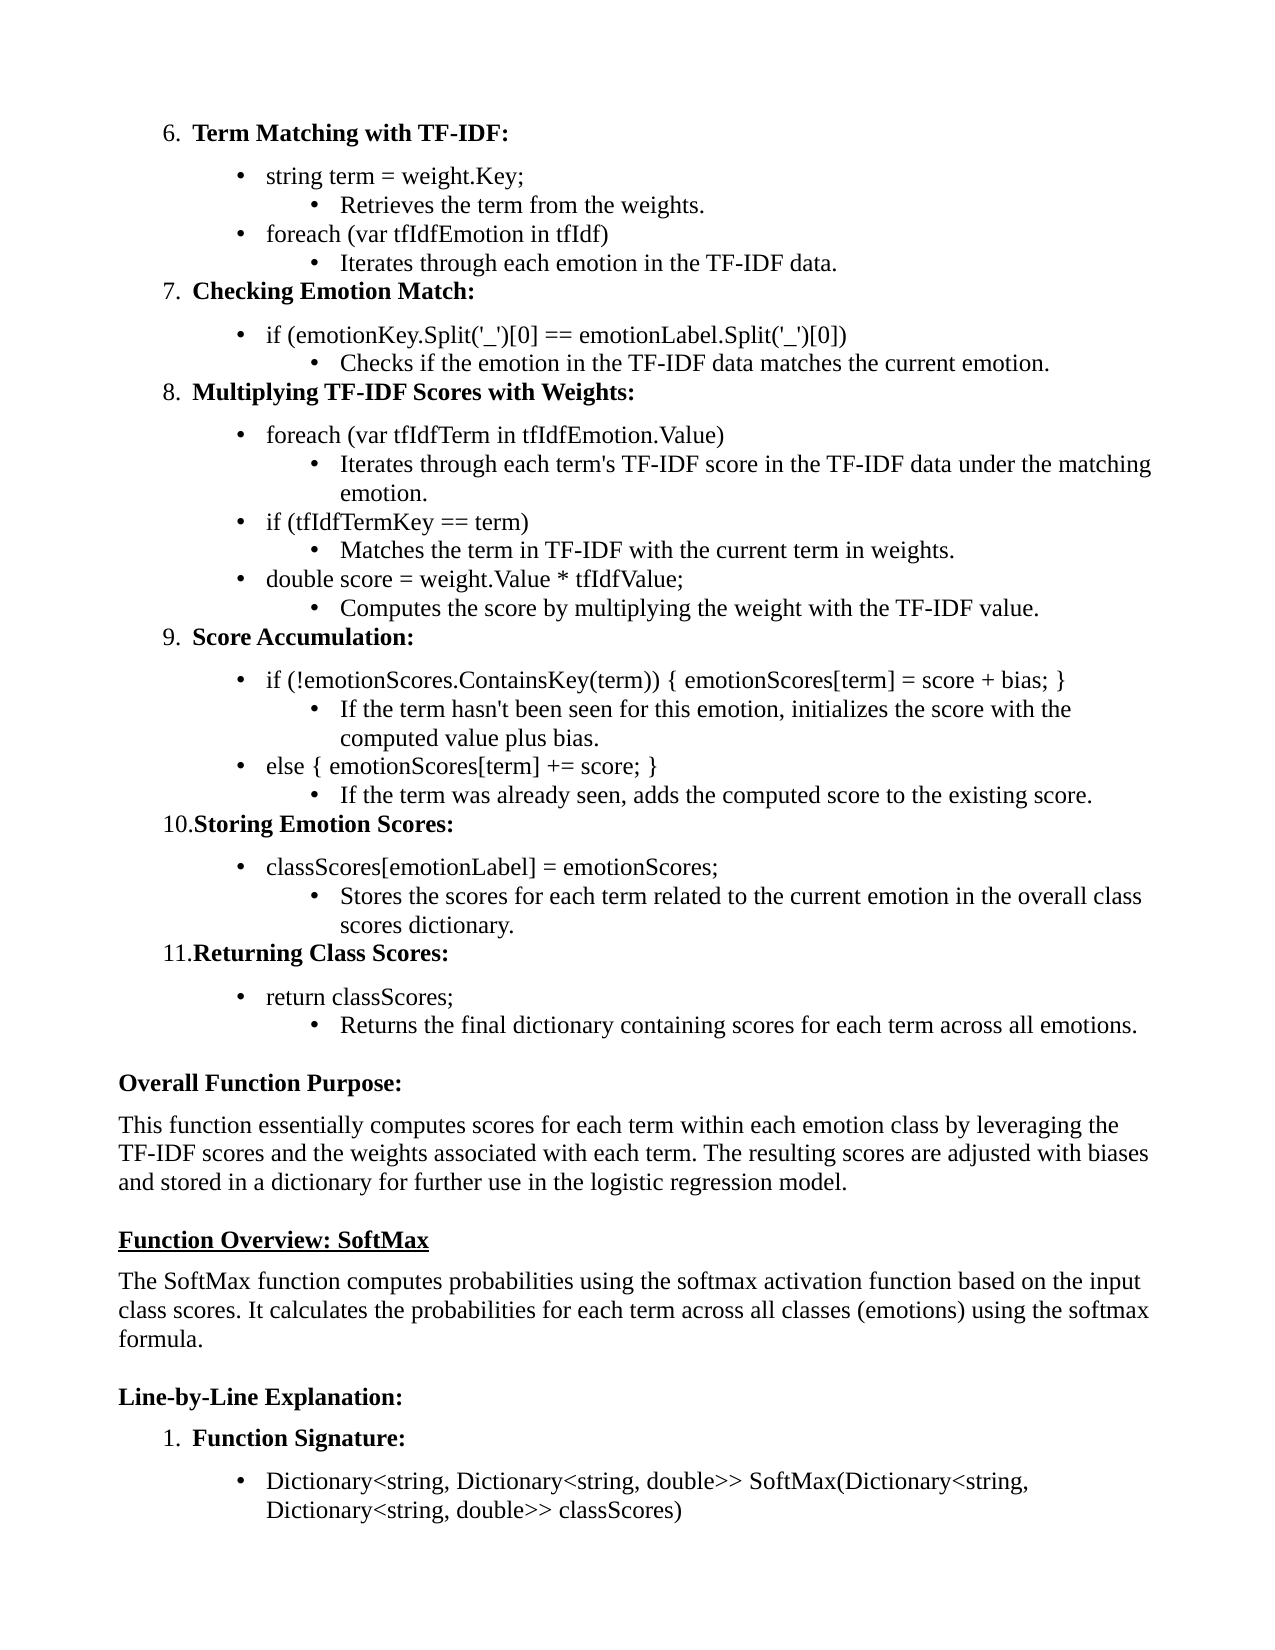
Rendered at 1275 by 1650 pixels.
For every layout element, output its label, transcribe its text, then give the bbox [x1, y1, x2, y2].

list Iterates through each emotion in the TF-IDF data. [310, 248, 1157, 276]
list Score Accumulation: [162, 622, 1157, 651]
list string term = weight.Key; [236, 161, 1157, 190]
list If the term was already seen, adds the computed score to the existing score. [310, 780, 1157, 809]
list double score = weight.Value * tfIdfValue; [236, 564, 1157, 593]
list foreach (var tfIdfEmotion in tfIdf) [236, 219, 1157, 248]
list return classScores; [236, 982, 1157, 1011]
list Returning Class Scores: [162, 938, 1157, 967]
list Computes the score by multiplying the weight with the TF-IDF value. [310, 593, 1157, 622]
subtitle Overall Function Purpose: [118, 1068, 1157, 1097]
list Term Matching with TF-IDF: [162, 118, 1157, 147]
text This function essentially computes scores for each term within each emotion class by leveraging the TF-IDF scores and the weights associated with each term. The resulting scores are adjusted with biases and stored in a dictionary for further use in the logistic regression model. [118, 1110, 1157, 1196]
list Function Signature: [162, 1423, 1157, 1452]
list if (tfIdfTermKey == term) [236, 507, 1157, 536]
list foreach (var tfIdfTerm in tfIdfEmotion.Value) [236, 421, 1157, 449]
list classScores[emotionLabel] = emotionScores; [236, 852, 1157, 881]
subtitle Function Overview: SoftMax [118, 1225, 1157, 1254]
list Multiplying TF-IDF Scores with Weights: [162, 377, 1157, 406]
list Storing Emotion Scores: [162, 809, 1157, 838]
list Retrieves the term from the weights. [310, 190, 1157, 219]
list Iterates through each term's TF-IDF score in the TF-IDF data under the matching emotion. [310, 449, 1157, 507]
text The SoftMax function computes probabilities using the softmax activation function based on the input class scores. It calculates the probabilities for each term across all classes (emotions) using the softmax formula. [118, 1266, 1157, 1353]
list Checks if the emotion in the TF-IDF data matches the current emotion. [310, 348, 1157, 377]
list Matches the term in TF-IDF with the current term in weights. [310, 536, 1157, 564]
list Dictionary<string, Dictionary<string, double>> SoftMax(Dictionary<string, Dictionary<string, double>> classScores) [236, 1466, 1157, 1524]
list Returns the final dictionary containing scores for each term across all emotions. [310, 1011, 1157, 1039]
list If the term hasn't been seen for this emotion, initializes the score with the computed value plus bias. [310, 694, 1157, 751]
list Checking Emotion Match: [162, 276, 1157, 305]
subtitle Line-by-Line Explanation: [118, 1382, 1157, 1411]
list if (emotionKey.Split('_')[0] == emotionLabel.Split('_')[0]) [236, 320, 1157, 348]
list else { emotionScores[term] += score; } [236, 751, 1157, 780]
list if (!emotionScores.ContainsKey(term)) { emotionScores[term] = score + bias; } [236, 665, 1157, 694]
list Stores the scores for each term related to the current emotion in the overall class scores dictionary. [310, 881, 1157, 938]
